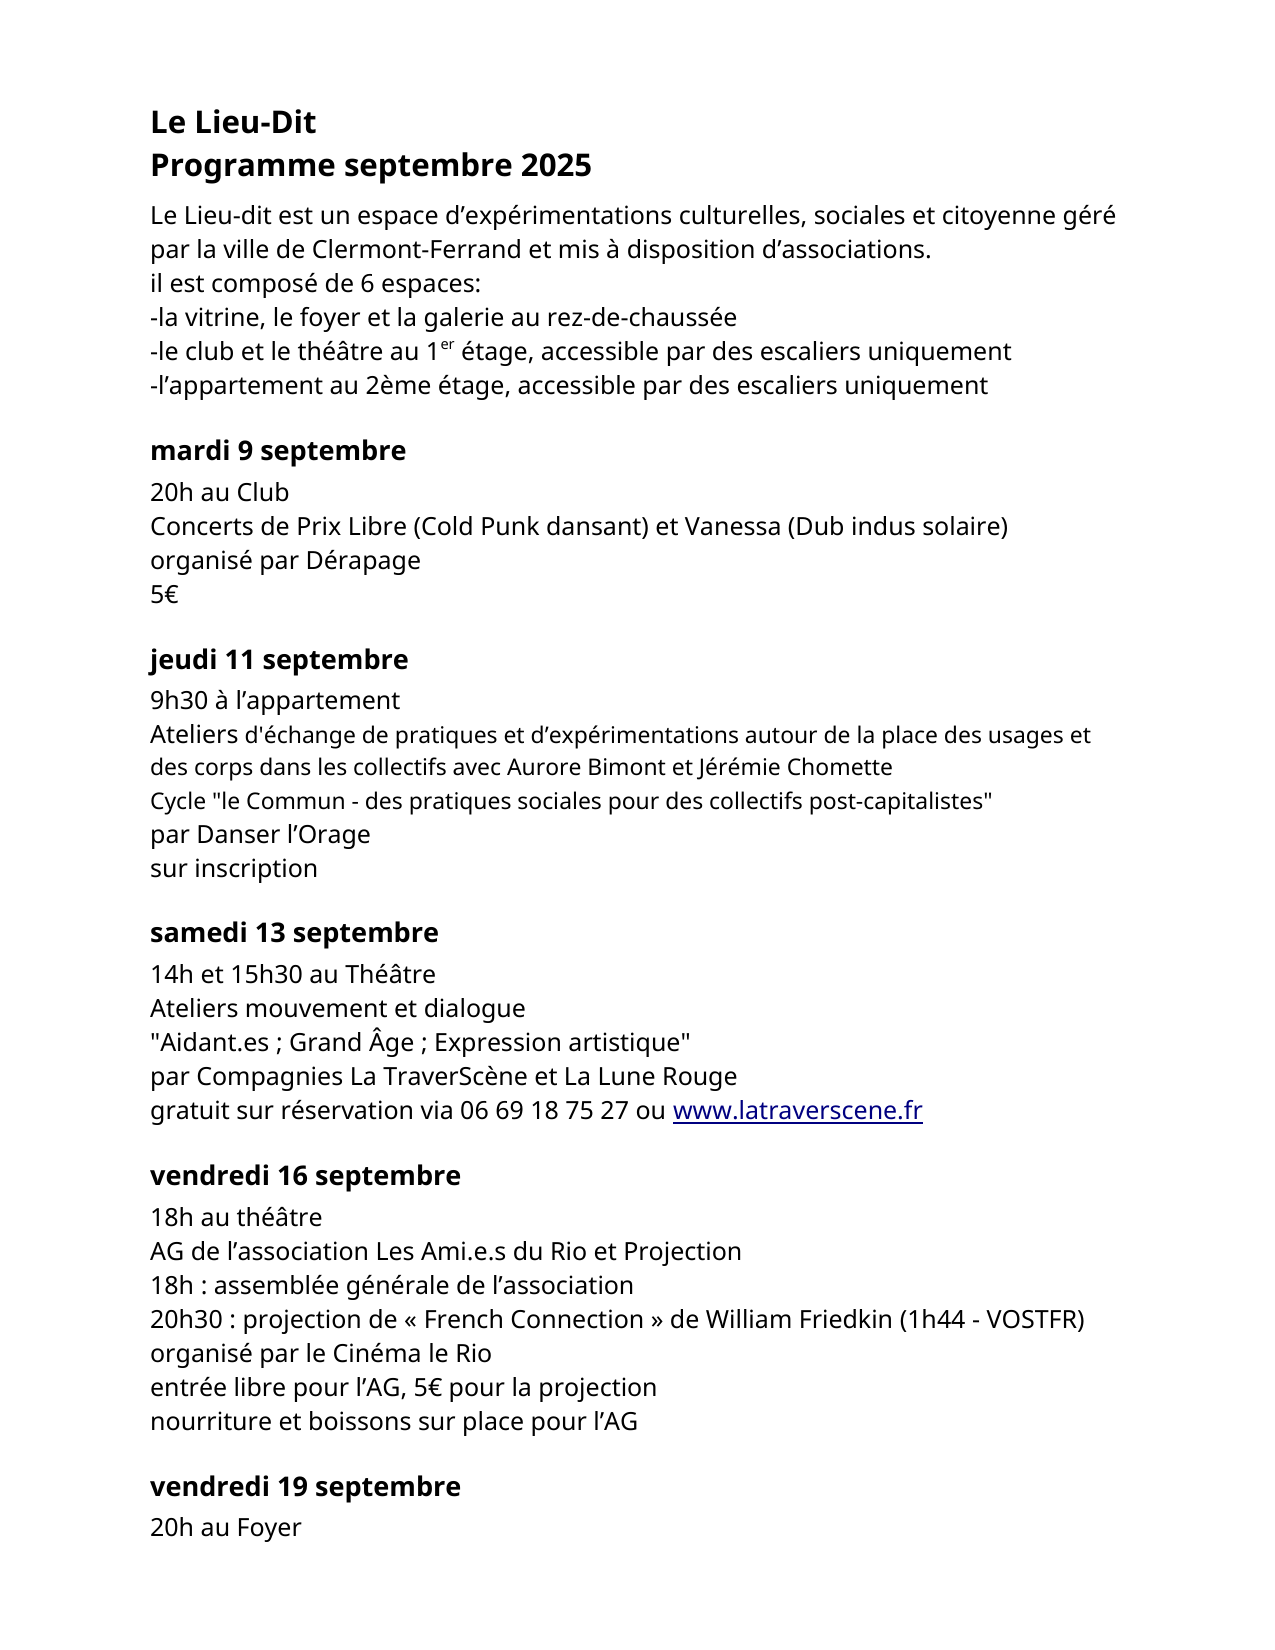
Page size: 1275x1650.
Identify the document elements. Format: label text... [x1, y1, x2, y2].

text il est composé de 6 espaces: [150, 266, 1125, 300]
text gratuit sur réservation via 06 69 18 75 27 ou www.latraverscene.fr [150, 1093, 1125, 1127]
text sur inscription [150, 850, 1125, 884]
text 14h et 15h30 au Théâtre [150, 957, 1125, 991]
text AG de l’association Les Ami.e.s du Rio et Projection [150, 1233, 1125, 1267]
text "Aidant.es ; Grand Âge ; Expression artistique" [150, 1025, 1125, 1059]
text Cycle "le Commun - des pratiques sociales pour des collectifs post-capitalistes" [150, 782, 1125, 816]
text Concerts de Prix Libre (Cold Punk dansant) et Vanessa (Dub indus solaire) [150, 508, 1125, 542]
text 5€ [150, 577, 1125, 611]
subtitle Le Lieu-Dit Programme septembre 2025 [150, 100, 1125, 185]
text nourriture et boissons sur place pour l’AG [150, 1404, 1125, 1438]
text 20h au Foyer [150, 1510, 1125, 1544]
text Le Lieu-dit est un espace d’expérimentations culturelles, sociales et citoyenne géré par la ville de Clermont-Ferrand et mis à disposition d’associations. [150, 198, 1125, 266]
text par Danser l’Orage [150, 816, 1125, 850]
text 18h : assemblée générale de l’association [150, 1267, 1125, 1302]
text Ateliers d'échange de pratiques et d’expérimentations autour de la place des usages et des corps dans les collectifs avec Aurore Bimont et Jérémie Chomette [150, 717, 1125, 782]
text 20h au Club [150, 474, 1125, 508]
subtitle jeudi 11 septembre [150, 640, 1125, 677]
subtitle samedi 13 septembre [150, 914, 1125, 951]
text organisé par le Cinéma le Rio [150, 1336, 1125, 1370]
subtitle mardi 9 septembre [150, 432, 1125, 468]
text -l’appartement au 2ème étage, accessible par des escaliers uniquement [150, 368, 1125, 402]
text -le club et le théâtre au 1er étage, accessible par des escaliers uniquement [150, 334, 1125, 368]
text 9h30 à l’appartement [150, 683, 1125, 717]
subtitle vendredi 16 septembre [150, 1157, 1125, 1193]
text 18h au théâtre [150, 1199, 1125, 1233]
text 20h30 : projection de « French Connection » de William Friedkin (1h44 - VOSTFR) [150, 1302, 1125, 1336]
text organisé par Dérapage [150, 542, 1125, 577]
text par Compagnies La TraverScène et La Lune Rouge [150, 1059, 1125, 1093]
text entrée libre pour l’AG, 5€ pour la projection [150, 1370, 1125, 1404]
subtitle vendredi 19 septembre [150, 1467, 1125, 1504]
text Ateliers mouvement et dialogue [150, 991, 1125, 1025]
text -la vitrine, le foyer et la galerie au rez-de-chaussée [150, 300, 1125, 334]
